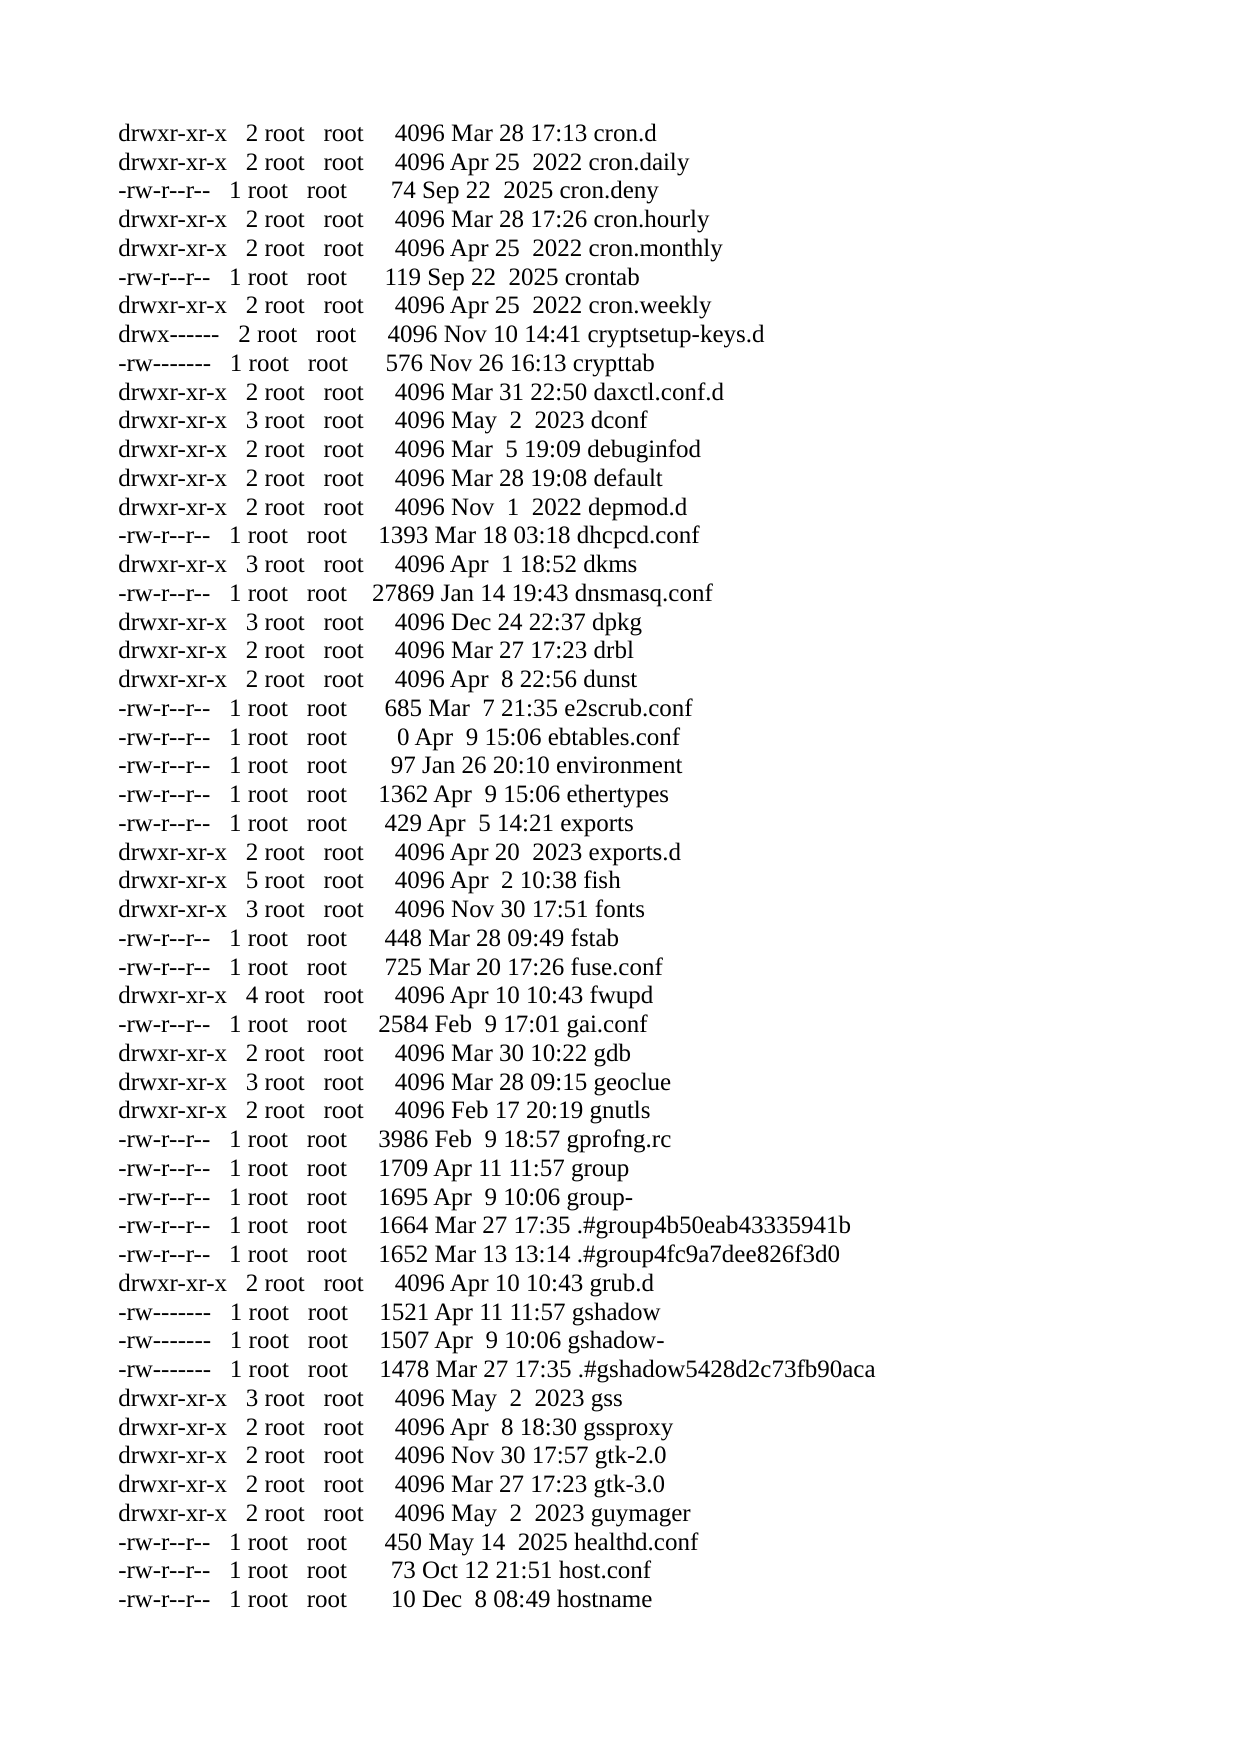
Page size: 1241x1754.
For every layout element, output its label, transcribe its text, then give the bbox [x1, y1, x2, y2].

text drwxr-xr-x 2 root root 4096 Apr 25 2022 cron.monthly [118, 233, 1122, 262]
text -rw-r--r-- 1 root root 1652 Mar 13 13:14 .#group4fc9a7dee826f3d0 [118, 1239, 1122, 1268]
text drwxr-xr-x 2 root root 4096 Feb 17 20:19 gnutls [118, 1096, 1122, 1124]
text -rw-r--r-- 1 root root 685 Mar 7 21:35 e2scrub.conf [118, 693, 1122, 722]
text drwxr-xr-x 2 root root 4096 Mar 27 17:23 gtk-3.0 [118, 1469, 1122, 1498]
text -rw-r--r-- 1 root root 27869 Jan 14 19:43 dnsmasq.conf [118, 578, 1122, 607]
text -rw-r--r-- 1 root root 73 Oct 12 21:51 host.conf [118, 1556, 1122, 1584]
text drwxr-xr-x 2 root root 4096 Nov 1 2022 depmod.d [118, 492, 1122, 521]
text drwxr-xr-x 2 root root 4096 Apr 10 10:43 grub.d [118, 1268, 1122, 1297]
text drwxr-xr-x 2 root root 4096 Mar 30 10:22 gdb [118, 1038, 1122, 1067]
text drwxr-xr-x 2 root root 4096 Apr 8 18:30 gssproxy [118, 1412, 1122, 1441]
text drwxr-xr-x 2 root root 4096 Apr 20 2023 exports.d [118, 837, 1122, 866]
text drwxr-xr-x 3 root root 4096 Nov 30 17:51 fonts [118, 894, 1122, 923]
text -rw-r--r-- 1 root root 448 Mar 28 09:49 fstab [118, 923, 1122, 952]
text -rw-r--r-- 1 root root 1393 Mar 18 03:18 dhcpcd.conf [118, 521, 1122, 549]
text -rw-r--r-- 1 root root 1362 Apr 9 15:06 ethertypes [118, 779, 1122, 808]
text -rw-r--r-- 1 root root 1709 Apr 11 11:57 group [118, 1153, 1122, 1182]
text drwxr-xr-x 3 root root 4096 Apr 1 18:52 dkms [118, 549, 1122, 578]
text -rw-r--r-- 1 root root 3986 Feb 9 18:57 gprofng.rc [118, 1124, 1122, 1153]
text drwxr-xr-x 2 root root 4096 Nov 30 17:57 gtk-2.0 [118, 1441, 1122, 1469]
text -rw------- 1 root root 576 Nov 26 16:13 crypttab [118, 348, 1122, 377]
text drwxr-xr-x 2 root root 4096 Apr 25 2022 cron.weekly [118, 291, 1122, 319]
text drwxr-xr-x 3 root root 4096 May 2 2023 gss [118, 1383, 1122, 1412]
text drwxr-xr-x 2 root root 4096 Mar 27 17:23 drbl [118, 636, 1122, 664]
text -rw------- 1 root root 1478 Mar 27 17:35 .#gshadow5428d2c73fb90aca [118, 1354, 1122, 1383]
text drwxr-xr-x 2 root root 4096 Mar 28 17:26 cron.hourly [118, 204, 1122, 233]
text drwxr-xr-x 3 root root 4096 Mar 28 09:15 geoclue [118, 1067, 1122, 1096]
text drwxr-xr-x 2 root root 4096 Mar 28 17:13 cron.d [118, 118, 1122, 147]
text -rw-r--r-- 1 root root 74 Sep 22 2025 cron.deny [118, 176, 1122, 204]
text -rw-r--r-- 1 root root 10 Dec 8 08:49 hostname [118, 1584, 1122, 1613]
text -rw-r--r-- 1 root root 1695 Apr 9 10:06 group- [118, 1182, 1122, 1211]
text drwx------ 2 root root 4096 Nov 10 14:41 cryptsetup-keys.d [118, 319, 1122, 348]
text -rw-r--r-- 1 root root 119 Sep 22 2025 crontab [118, 262, 1122, 291]
text -rw-r--r-- 1 root root 2584 Feb 9 17:01 gai.conf [118, 1009, 1122, 1038]
text drwxr-xr-x 5 root root 4096 Apr 2 10:38 fish [118, 866, 1122, 894]
text -rw-r--r-- 1 root root 429 Apr 5 14:21 exports [118, 808, 1122, 837]
text -rw-r--r-- 1 root root 450 May 14 2025 healthd.conf [118, 1527, 1122, 1556]
text -rw-r--r-- 1 root root 0 Apr 9 15:06 ebtables.conf [118, 722, 1122, 751]
text drwxr-xr-x 3 root root 4096 May 2 2023 dconf [118, 406, 1122, 434]
text -rw-r--r-- 1 root root 725 Mar 20 17:26 fuse.conf [118, 952, 1122, 981]
text -rw------- 1 root root 1507 Apr 9 10:06 gshadow- [118, 1326, 1122, 1354]
text -rw-r--r-- 1 root root 1664 Mar 27 17:35 .#group4b50eab43335941b [118, 1211, 1122, 1239]
text drwxr-xr-x 2 root root 4096 Apr 25 2022 cron.daily [118, 147, 1122, 176]
text drwxr-xr-x 2 root root 4096 Mar 5 19:09 debuginfod [118, 434, 1122, 463]
text drwxr-xr-x 3 root root 4096 Dec 24 22:37 dpkg [118, 607, 1122, 636]
text -rw------- 1 root root 1521 Apr 11 11:57 gshadow [118, 1297, 1122, 1326]
text drwxr-xr-x 2 root root 4096 Apr 8 22:56 dunst [118, 664, 1122, 693]
text drwxr-xr-x 2 root root 4096 May 2 2023 guymager [118, 1498, 1122, 1527]
text drwxr-xr-x 4 root root 4096 Apr 10 10:43 fwupd [118, 981, 1122, 1009]
text drwxr-xr-x 2 root root 4096 Mar 31 22:50 daxctl.conf.d [118, 377, 1122, 406]
text -rw-r--r-- 1 root root 97 Jan 26 20:10 environment [118, 751, 1122, 779]
text drwxr-xr-x 2 root root 4096 Mar 28 19:08 default [118, 463, 1122, 492]
